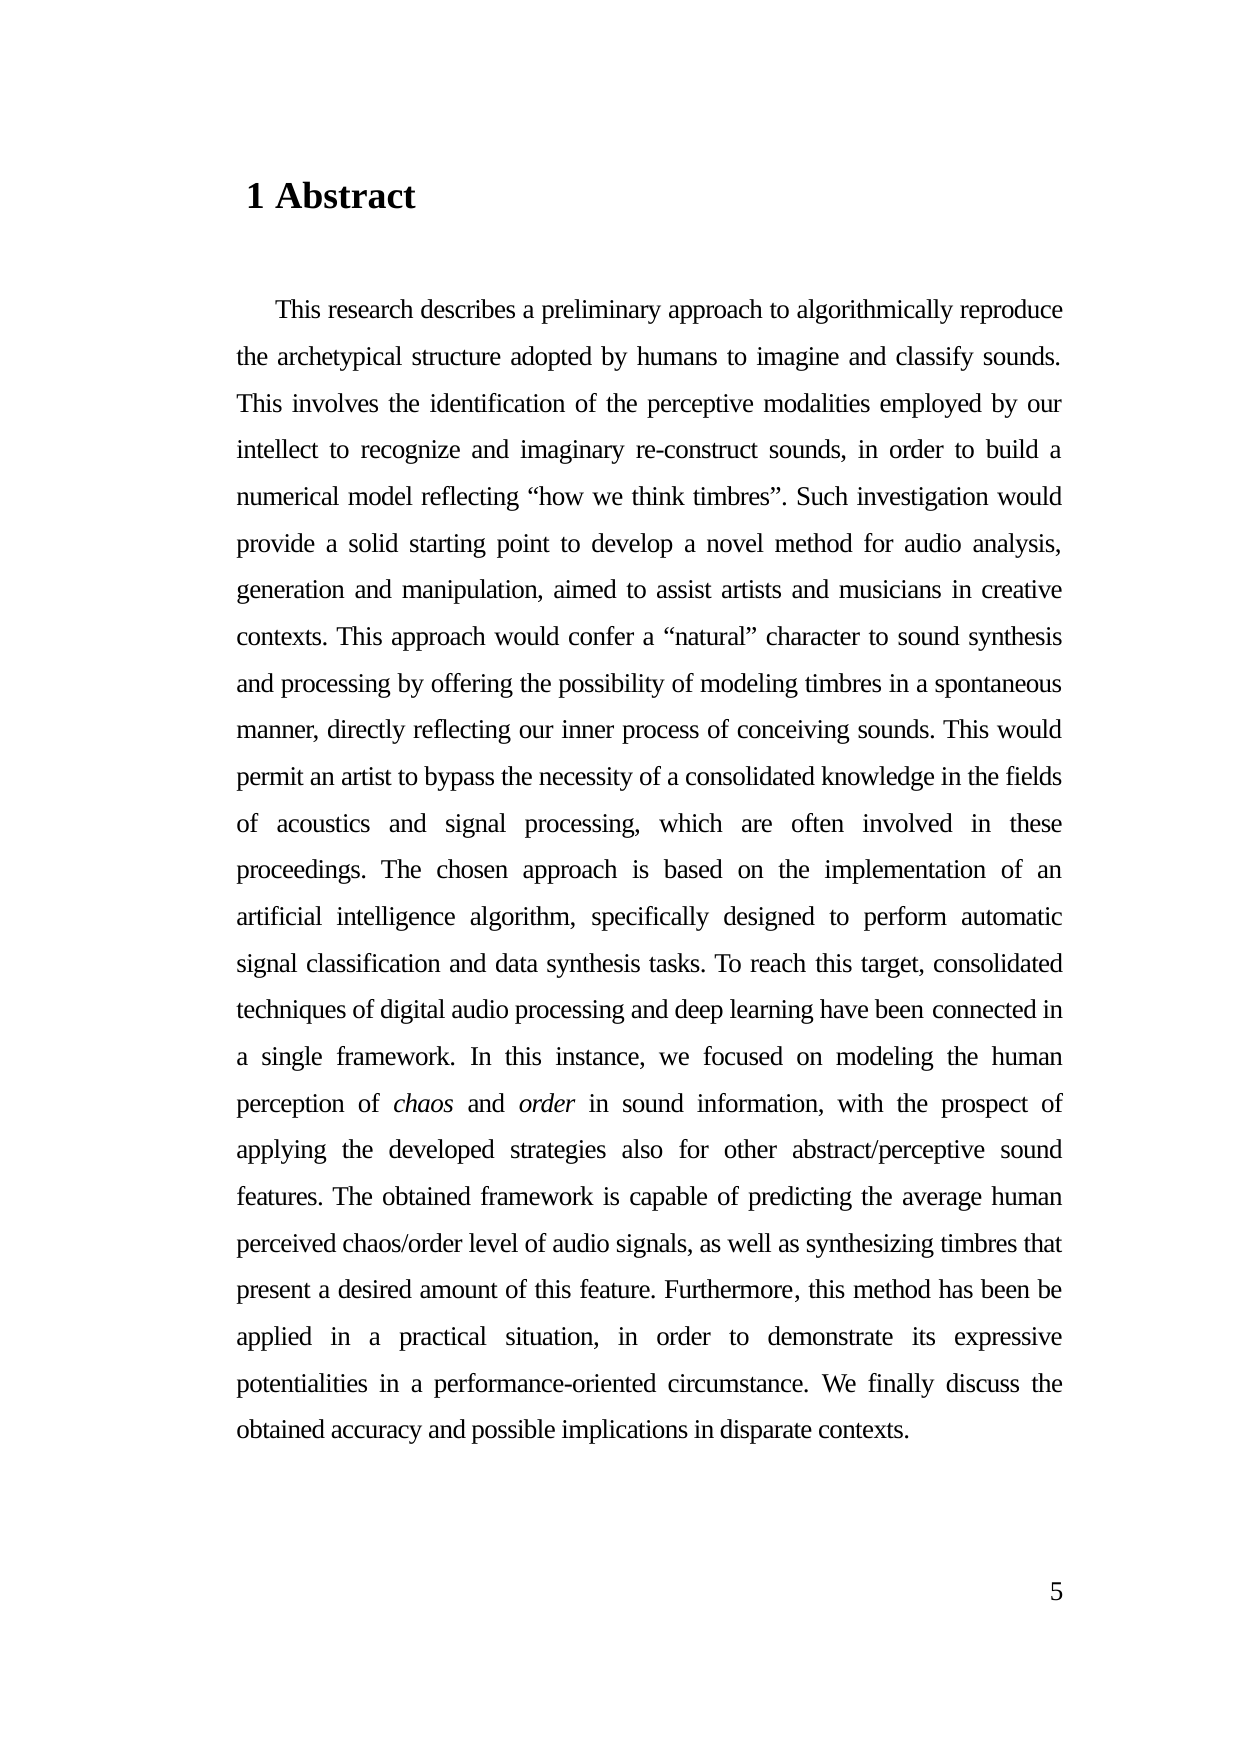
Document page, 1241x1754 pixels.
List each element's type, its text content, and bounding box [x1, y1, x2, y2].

text This research describes a preliminary approach to algorithmically reproduce the archetypical structure adopted by humans to imagine and classify sounds. This involves the identification of the perceptive modalities employed by our intellect to recognize and imaginary re-construct sounds, in order to build a numerical model reflecting “how we think timbres”. Such investigation would provide a solid starting point to develop a novel method for audio analysis, generation and manipulation, aimed to assist artists and musicians in creative contexts. This approach would confer a “natural” character to sound synthesis and processing by offering the possibility of modeling timbres in a spontaneous manner, directly reflecting our inner process of conceiving sounds. This would permit an artist to bypass the necessity of a consolidated knowledge in the fields of acoustics and signal processing, which are often involved in these proceedings. The chosen approach is based on the implementation of an artificial intelligence algorithm, specifically designed to perform automatic signal classification and data synthesis tasks. To reach this target, consolidated techniques of digital audio processing and deep learning have been connected in a single framework. In this instance, we focused on modeling the human perception of chaos and order in sound information, with the prospect of applying the developed strategies also for other abstract/perceptive sound features. The obtained framework is capable of predicting the average human perceived chaos/order level of audio signals, as well as synthesizing timbres that present a desired amount of this feature. Furthermore, this method has been be applied in a practical situation, in order to demonstrate its expressive potentialities in a performance-oriented circumstance. We finally discuss the obtained accuracy and possible implications in disparate contexts. [236, 294, 1063, 1445]
subtitle Abstract [236, 173, 1063, 216]
